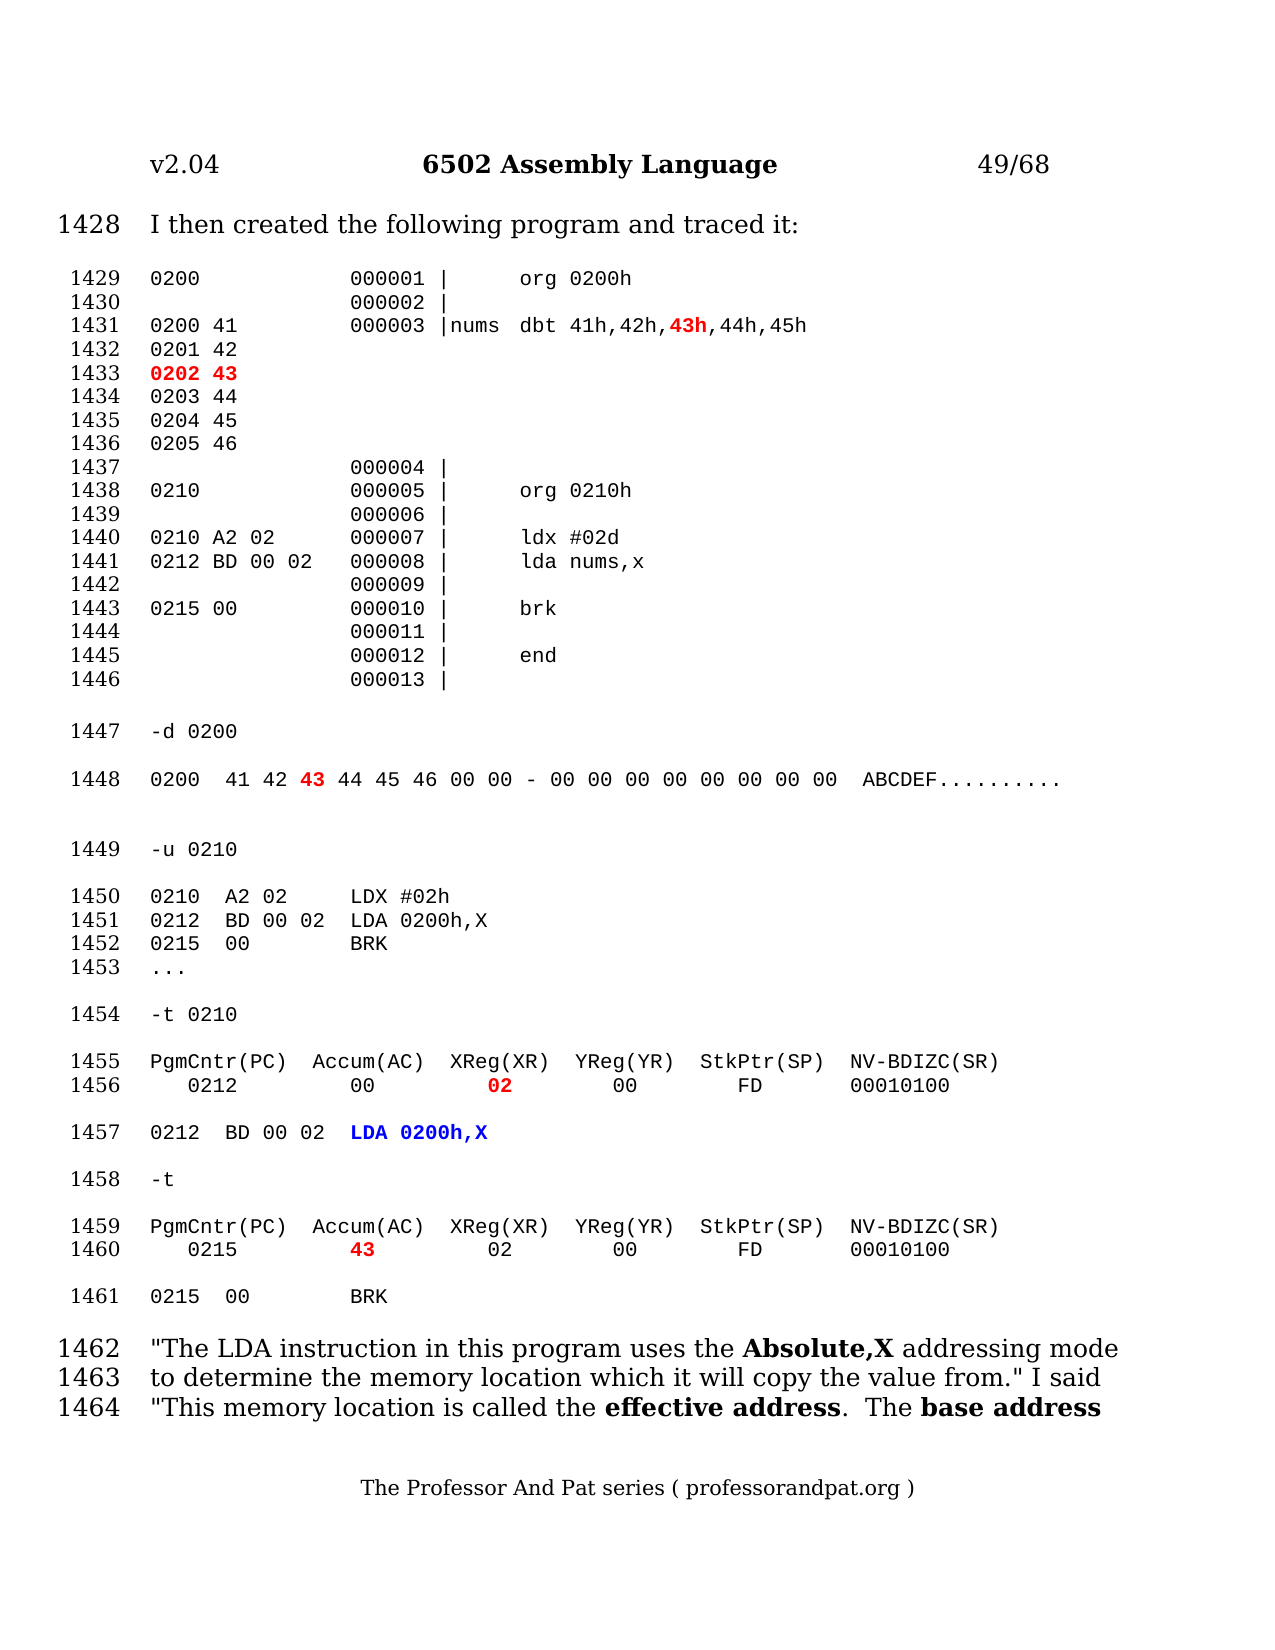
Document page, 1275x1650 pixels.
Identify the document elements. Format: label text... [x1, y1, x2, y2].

text 0200 000001 | org 0200h [150, 268, 1125, 292]
text -t 0210 [150, 1004, 1125, 1028]
text 0212 00 02 00 FD 00010100 [150, 1075, 1125, 1098]
text 000006 | [150, 504, 1125, 527]
text 0200 41 42 43 44 45 46 00 00 - 00 00 00 00 00 00 00 00 ABCDEF.......... [150, 769, 1125, 792]
text 0210 A2 02 000007 | ldx #02d [150, 527, 1125, 551]
text 0212 BD 00 02 LDA 0200h,X [150, 1122, 1125, 1145]
text -u 0210 [150, 839, 1125, 863]
text "The LDA instruction in this program uses the Absolute,X addressing mode to determine the memory location which it will copy the value from." I said "This memory location is called the effective address. The base address [150, 1334, 1125, 1422]
text ... [150, 957, 1125, 981]
text 0210 000005 | org 0210h [150, 480, 1125, 504]
text 0203 44 [150, 386, 1125, 410]
text 0212 BD 00 02 000008 | lda nums,x [150, 551, 1125, 574]
text 0202 43 [150, 363, 1125, 386]
text 0210 A2 02 LDX #02h [150, 886, 1125, 910]
text 000011 | [150, 622, 1125, 645]
text PgmCntr(PC) Accum(AC) XReg(XR) YReg(YR) StkPtr(SP) NV-BDIZC(SR) [150, 1216, 1125, 1239]
text 0215 43 02 00 FD 00010100 [150, 1239, 1125, 1263]
text PgmCntr(PC) Accum(AC) XReg(XR) YReg(YR) StkPtr(SP) NV-BDIZC(SR) [150, 1051, 1125, 1075]
text I then created the following program and traced it: [150, 210, 1125, 239]
text 000013 | [150, 669, 1125, 692]
text 000002 | [150, 292, 1125, 316]
text 000004 | [150, 457, 1125, 480]
text 000009 | [150, 574, 1125, 598]
text 0215 00 000010 | brk [150, 598, 1125, 622]
text 000012 | end [150, 645, 1125, 669]
text 0212 BD 00 02 LDA 0200h,X [150, 910, 1125, 933]
text 0215 00 BRK [150, 933, 1125, 957]
text 0204 45 [150, 410, 1125, 433]
text -d 0200 [150, 722, 1125, 745]
text 0205 46 [150, 433, 1125, 457]
text 0215 00 BRK [150, 1287, 1125, 1310]
text -t [150, 1169, 1125, 1192]
text 0201 42 [150, 339, 1125, 363]
text 0200 41 000003 |nums dbt 41h,42h,43h,44h,45h [150, 316, 1125, 339]
